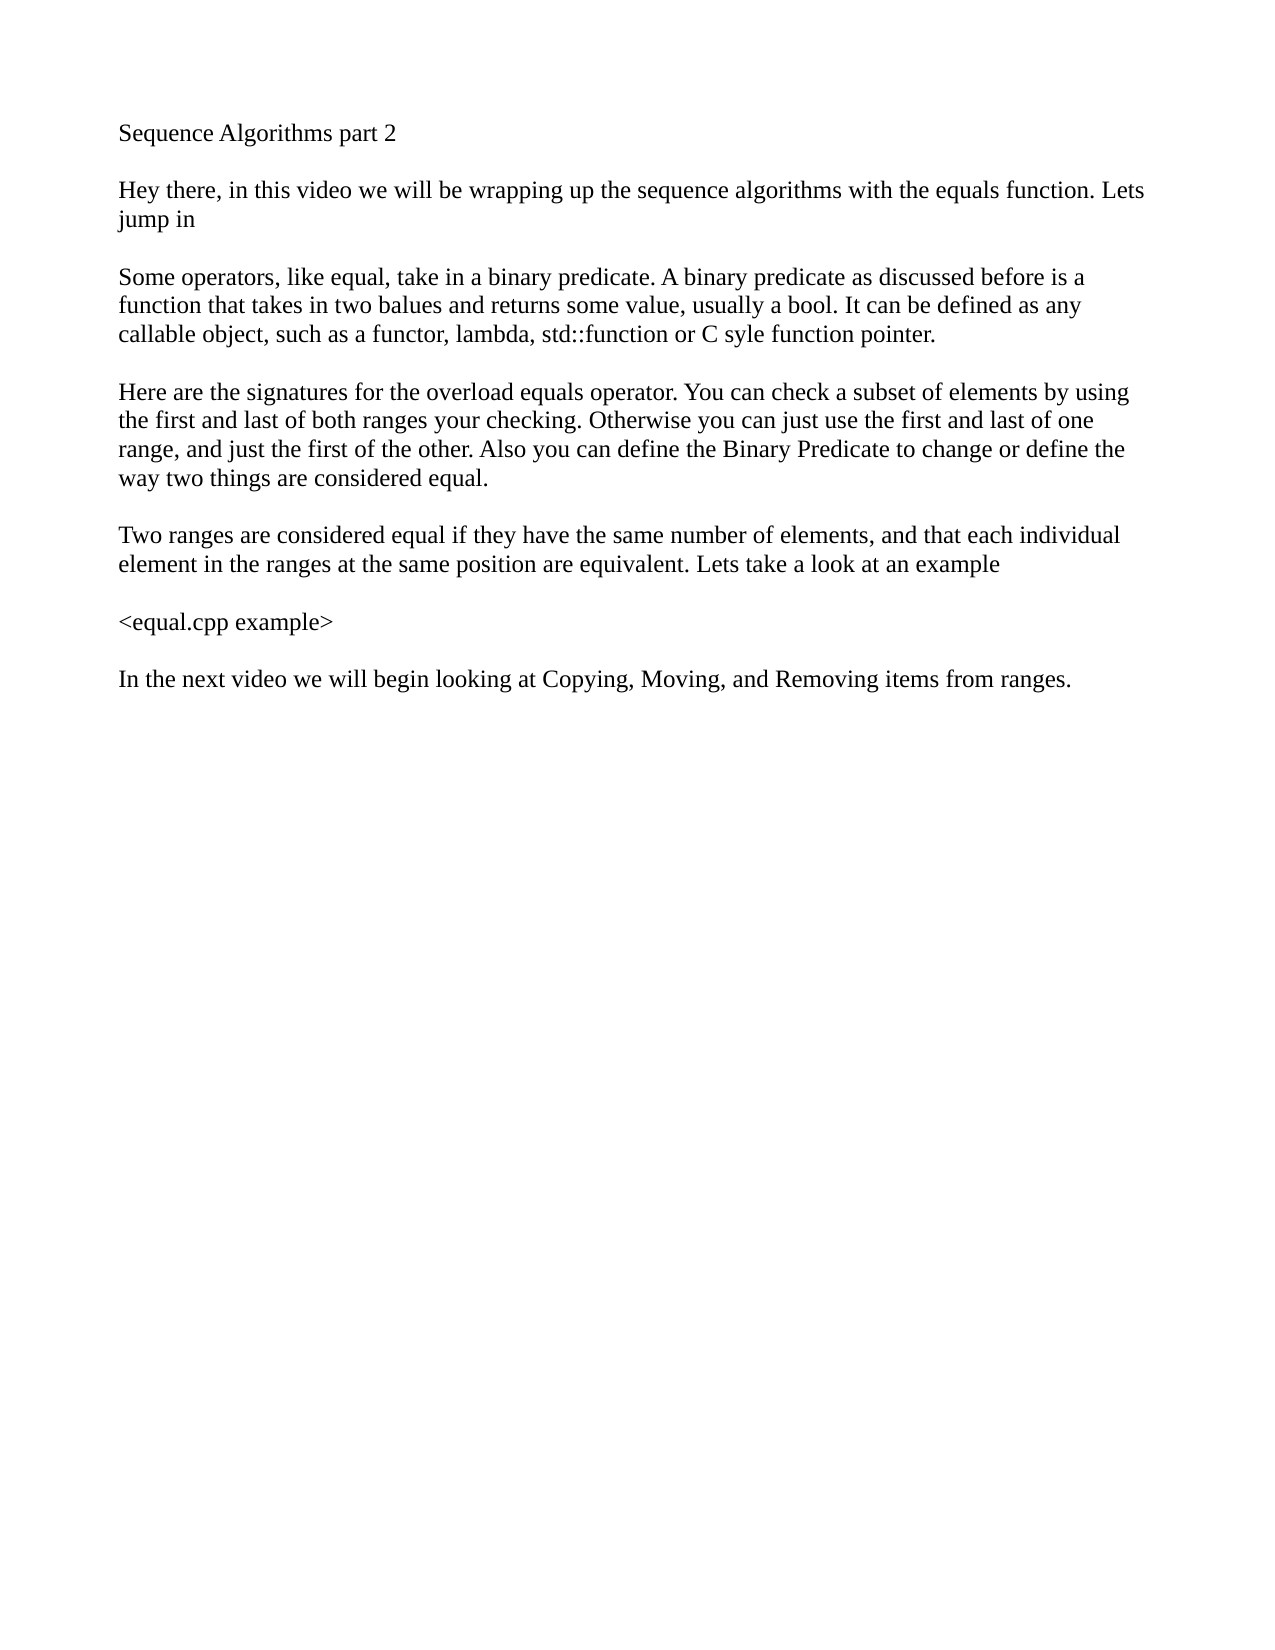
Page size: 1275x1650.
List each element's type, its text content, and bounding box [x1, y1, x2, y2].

text In the next video we will begin looking at Copying, Moving, and Removing items from ranges. [118, 664, 1157, 693]
text Hey there, in this video we will be wrapping up the sequence algorithms with the equals function. Lets jump in [118, 176, 1157, 233]
text Some operators, like equal, take in a binary predicate. A binary predicate as discussed before is a function that takes in two balues and returns some value, usually a bool. It can be defined as any callable object, such as a functor, lambda, std::function or C syle function pointer. [118, 262, 1157, 348]
text Here are the signatures for the overload equals operator. You can check a subset of elements by using the first and last of both ranges your checking. Otherwise you can just use the first and last of one range, and just the first of the other. Also you can define the Binary Predicate to change or define the way two things are considered equal. [118, 377, 1157, 492]
text Sequence Algorithms part 2 [118, 118, 1157, 147]
text <equal.cpp example> [118, 607, 1157, 636]
text Two ranges are considered equal if they have the same number of elements, and that each individual element in the ranges at the same position are equivalent. Lets take a look at an example [118, 521, 1157, 578]
